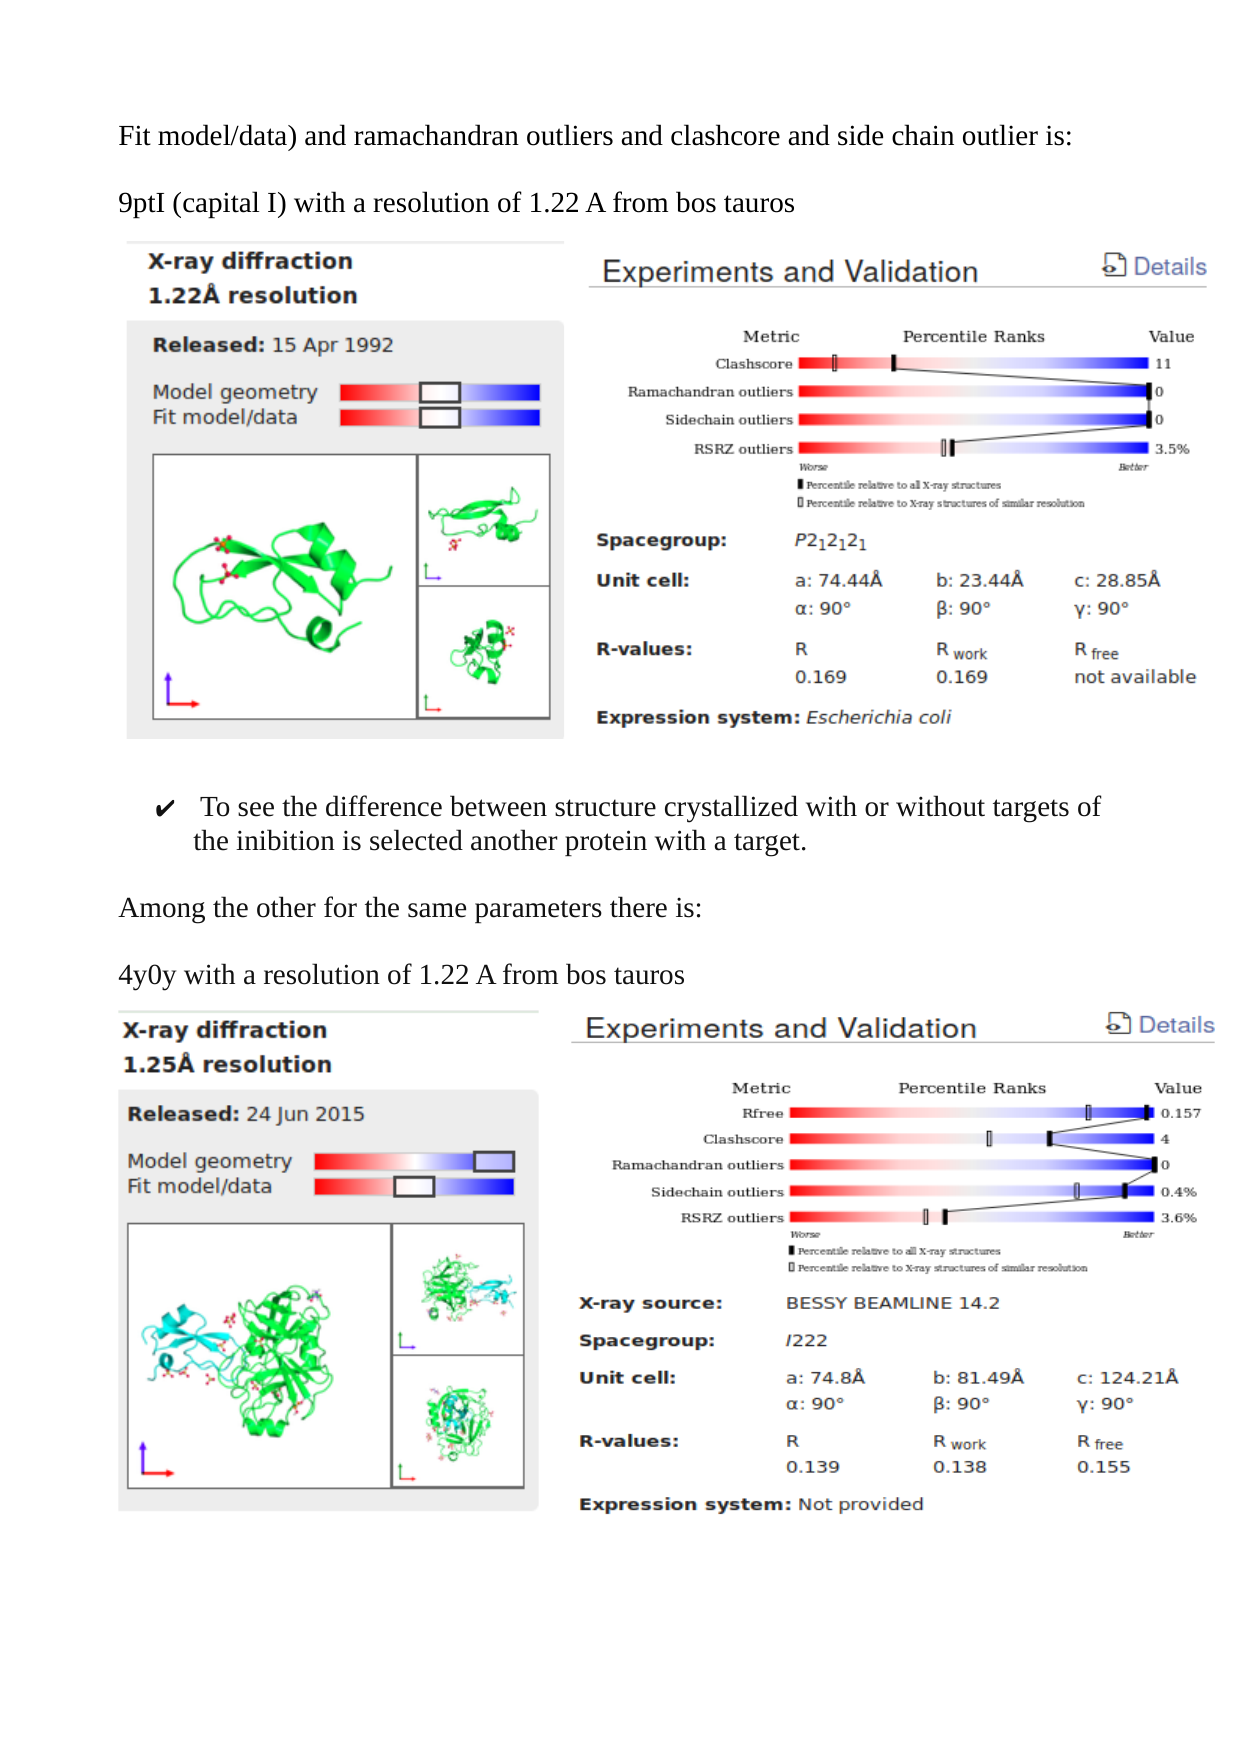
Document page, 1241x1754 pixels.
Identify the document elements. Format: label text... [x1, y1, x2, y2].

text 4y0y with a resolution of 1.22 A from bos tauros [118, 957, 1122, 990]
list To see the difference between structure crystallized with or without targets of the inibition is selected another protein with a target. [156, 789, 1122, 856]
picture [549, 1007, 1227, 1527]
picture [118, 1010, 539, 1527]
text Fit model/data) and ramachandran outliers and clashcore and side chain outlier is: [118, 118, 1122, 152]
picture [126, 241, 565, 739]
text Among the other for the same parameters there is: [118, 890, 1122, 923]
text 9ptI (capital I) with a resolution of 1.22 A from bos tauros [118, 185, 1122, 219]
picture [579, 236, 1217, 742]
